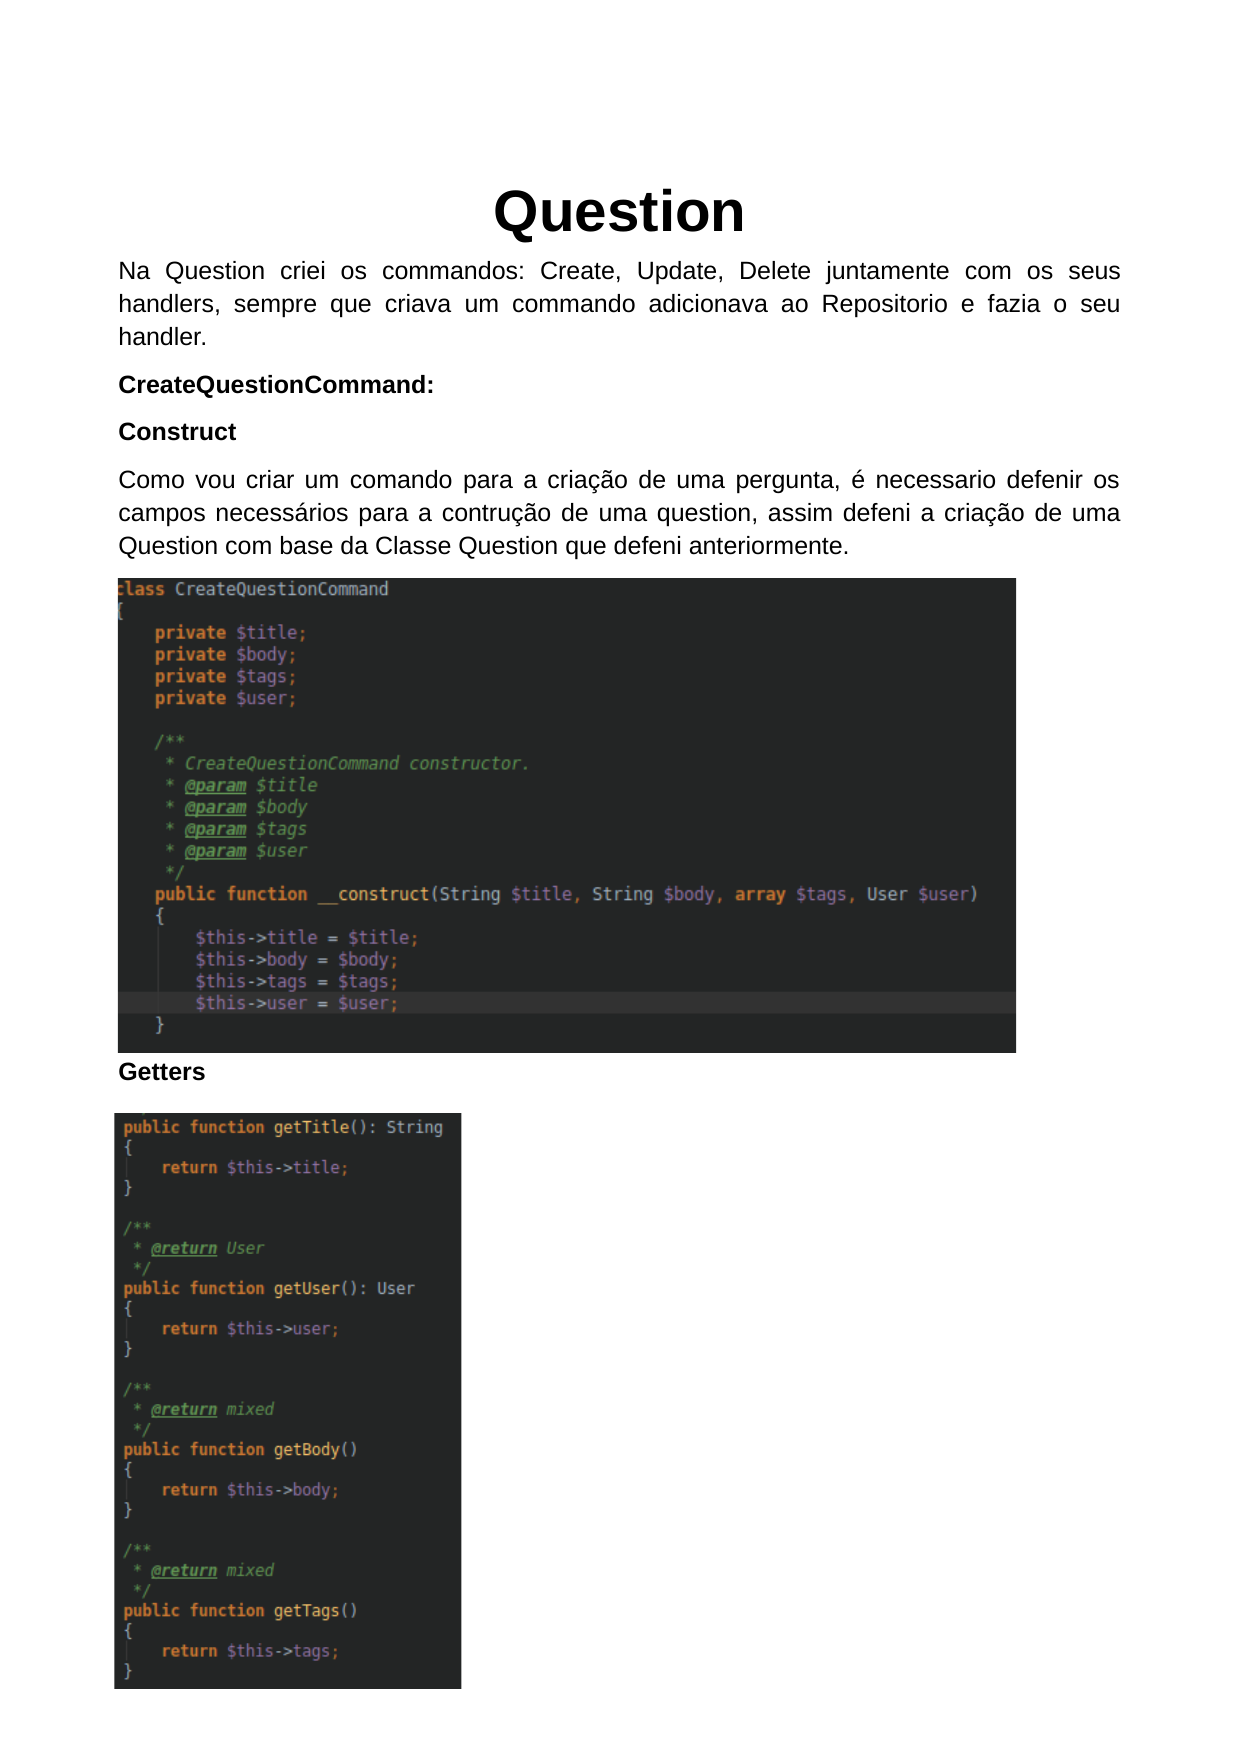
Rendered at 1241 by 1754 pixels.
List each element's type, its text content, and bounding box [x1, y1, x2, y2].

text Construct [118, 417, 1122, 446]
picture [114, 1113, 462, 1689]
text Na Question criei os commandos: Create, Update, Delete juntamente com os seus handlers, sempre que criava um commando adicionava ao Repositorio e fazia o seu handler. [118, 256, 1122, 351]
text Como vou criar um comando para a criação de uma pergunta, é necessario defenir os campos necessários para a contrução de uma question, assim defeni a criação de uma Question com base da Classe Question que defeni anteriormente. [118, 465, 1122, 559]
subtitle Question [118, 176, 1122, 243]
picture [117, 578, 1017, 1053]
text Getters [118, 578, 1122, 1086]
text CreateQuestionCommand: [118, 369, 1122, 398]
